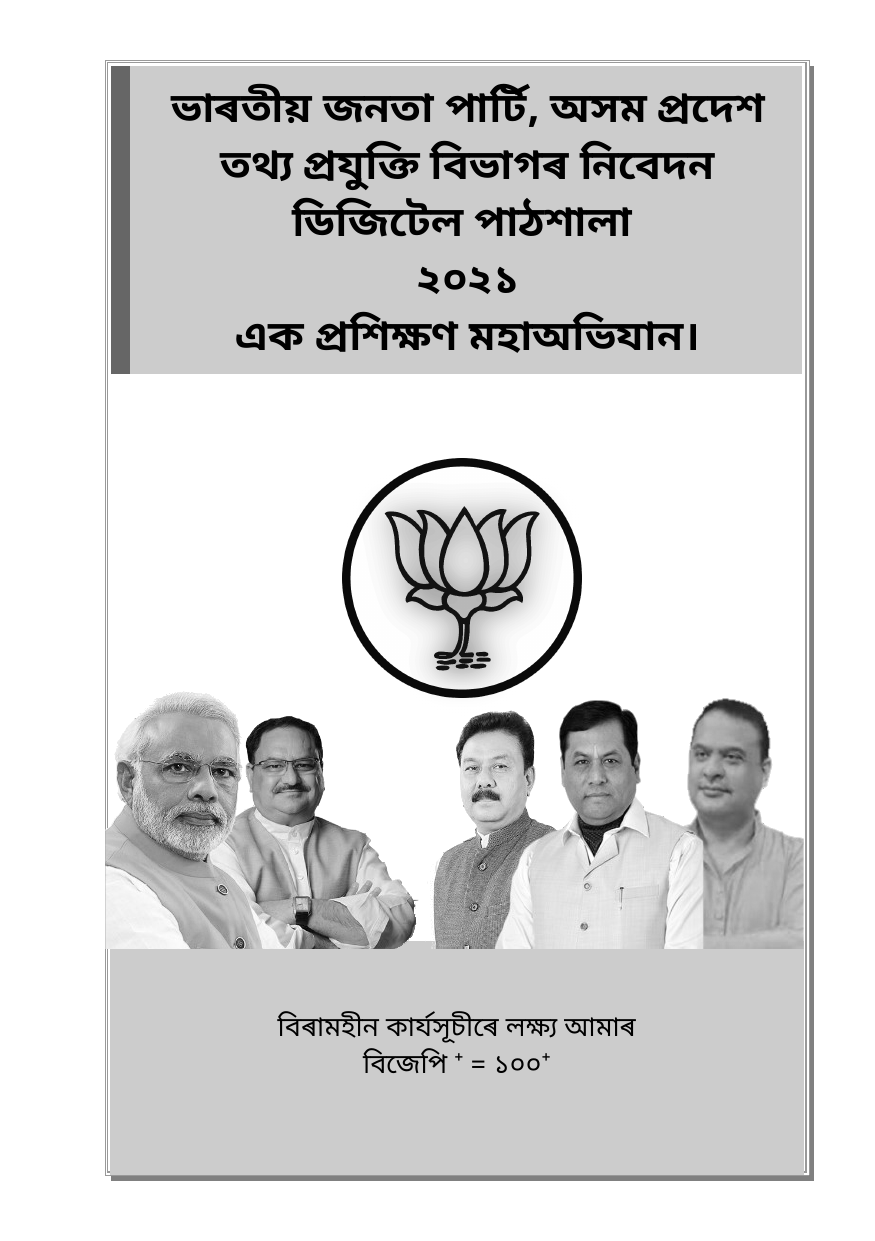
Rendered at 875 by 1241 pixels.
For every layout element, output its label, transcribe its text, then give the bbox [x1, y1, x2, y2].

subtitle ডিজিটেল পাঠশালা [130, 192, 802, 248]
text বিজেপি ⁺ = ১০০⁺ [118, 1044, 795, 1081]
text বিৰামহীন কাৰ্যসূচীৰে লক্ষ্য আমাৰ [118, 1007, 795, 1044]
subtitle [110, 941, 804, 1175]
subtitle ভাৰতীয় জনতা পাৰ্টি, অসম প্ৰদেশ [130, 66, 802, 135]
subtitle তথ্য প্ৰযুক্তি বিভাগৰ নিবেদন [130, 135, 802, 192]
picture [105, 446, 804, 949]
subtitle এক প্ৰশিক্ষণ মহাঅভিযান। [130, 305, 802, 374]
subtitle ২০২১ [130, 248, 802, 305]
